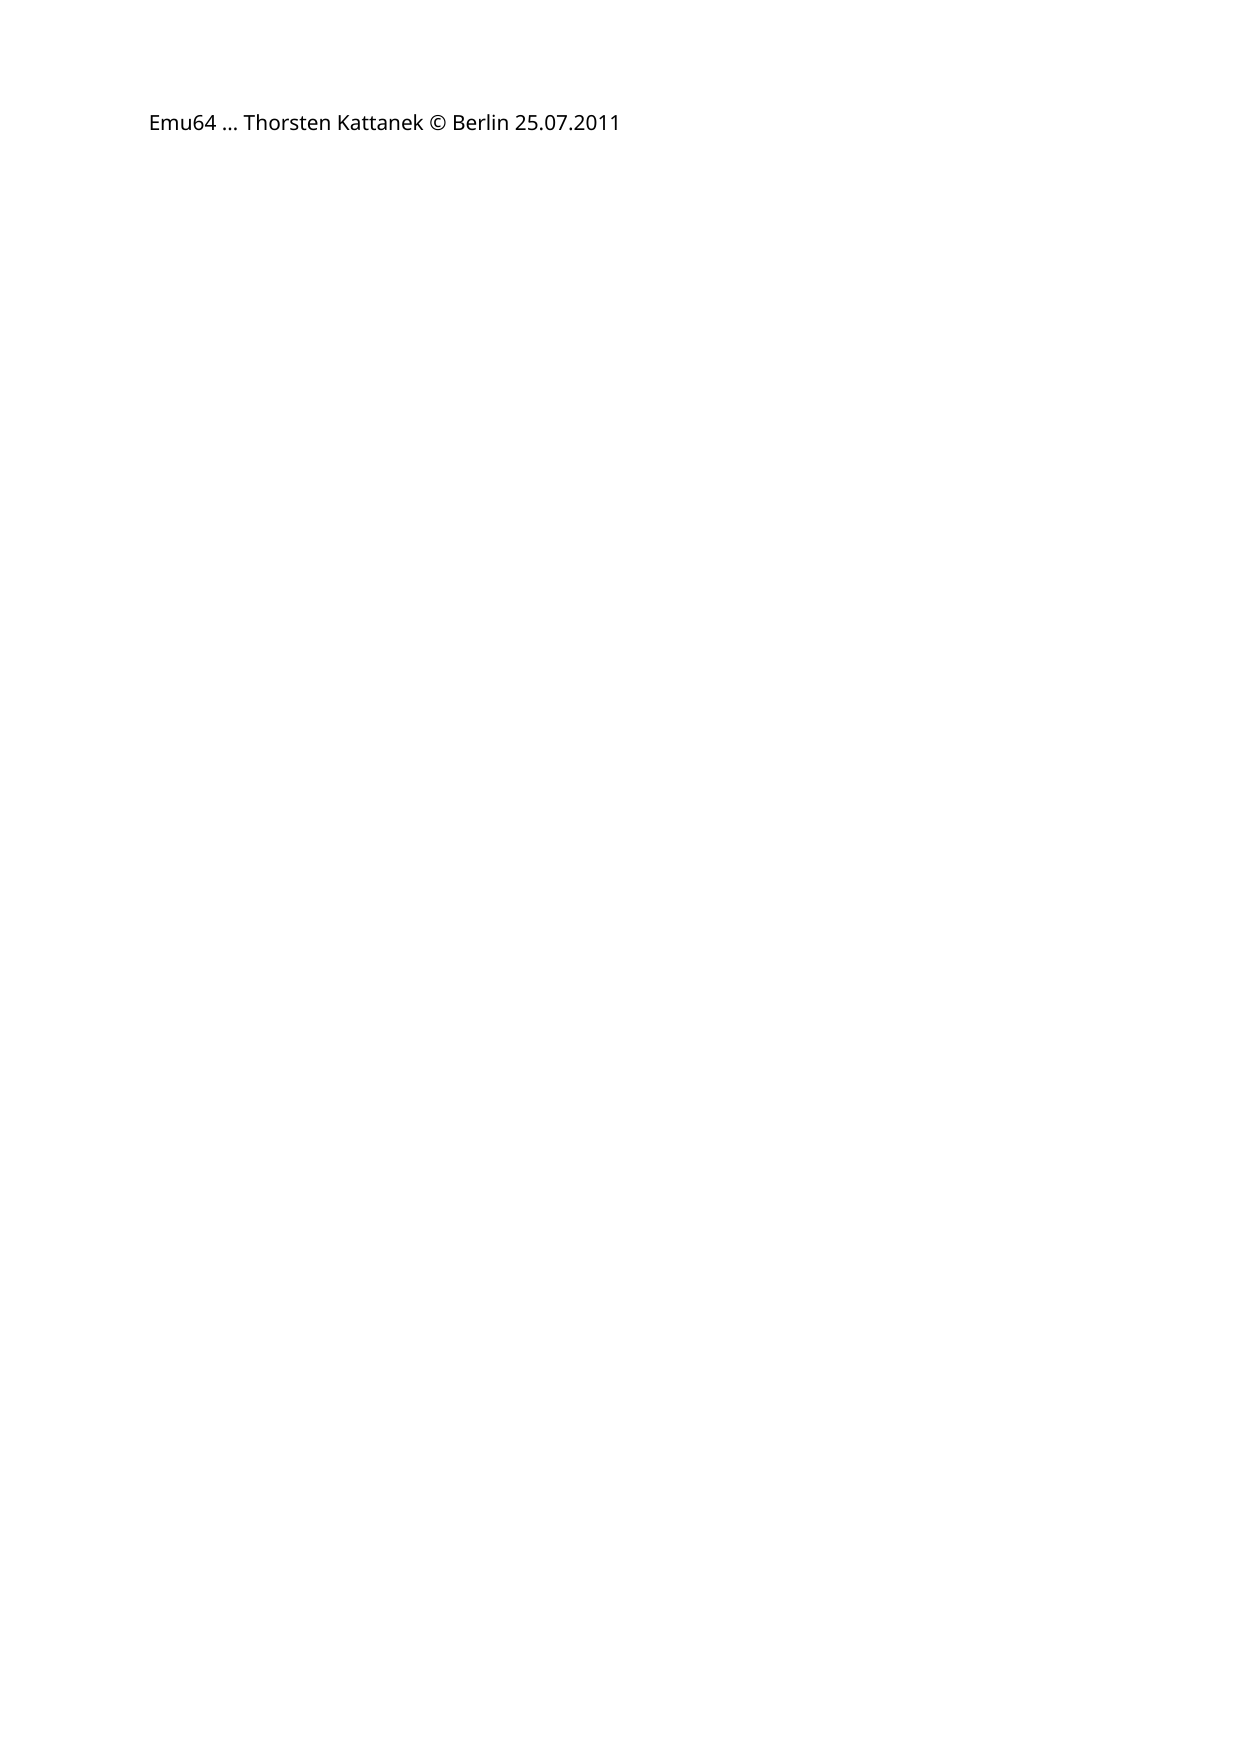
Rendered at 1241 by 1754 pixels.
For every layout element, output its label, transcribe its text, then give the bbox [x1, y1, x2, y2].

text Emu64 … Thorsten Kattanek © Berlin 25.07.2011 [75, 75, 1165, 136]
